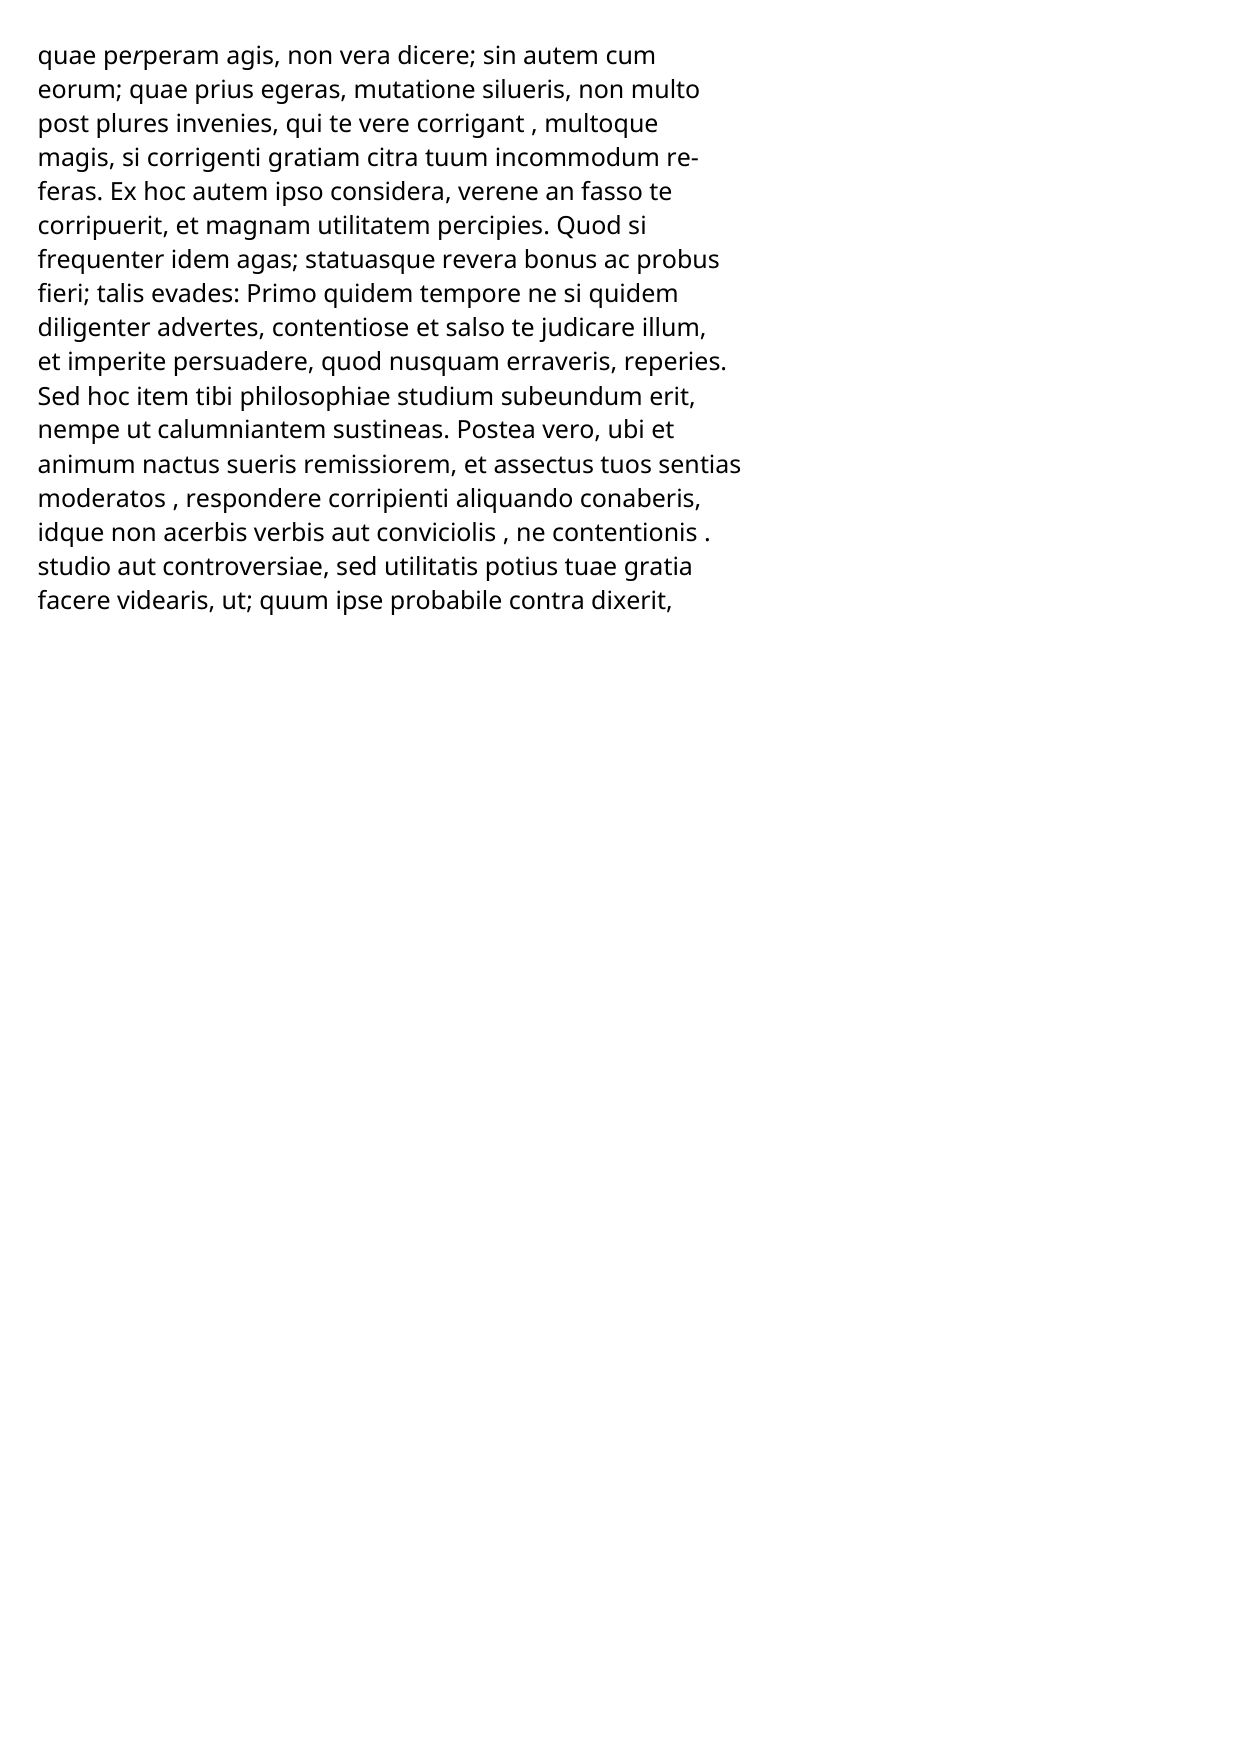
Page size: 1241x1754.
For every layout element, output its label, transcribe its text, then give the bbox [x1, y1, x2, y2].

text quae perperam agis, non vera dicere; sin autem cum eorum; quae prius egeras, mutatione silueris, non multo post plures invenies, qui te vere corrigant , multoque magis, si corrigenti gratiam citra tuum incommodum re- feras. Ex hoc autem ipso considera, verene an fasso te corripuerit, et magnam utilitatem percipies. Quod si frequenter idem agas; statuasque revera bonus ac probus fieri; talis evades: Primo quidem tempore ne si quidem diligenter advertes, contentiose et salso te judicare illum, et imperite persuadere, quod nusquam erraveris, reperies. Sed hoc item tibi philosophiae studium subeundum erit, nempe ut calumniantem sustineas. Postea vero, ubi et animum nactus sueris remissiorem, et assectus tuos sentias moderatos , respondere corripienti aliquando conaberis, idque non acerbis verbis aut conviciolis , ne contentionis . studio aut controversiae, sed utilitatis potius tuae gratia facere videaris, ut; quum ipse probabile contra dixerit, [37, 37, 1203, 617]
